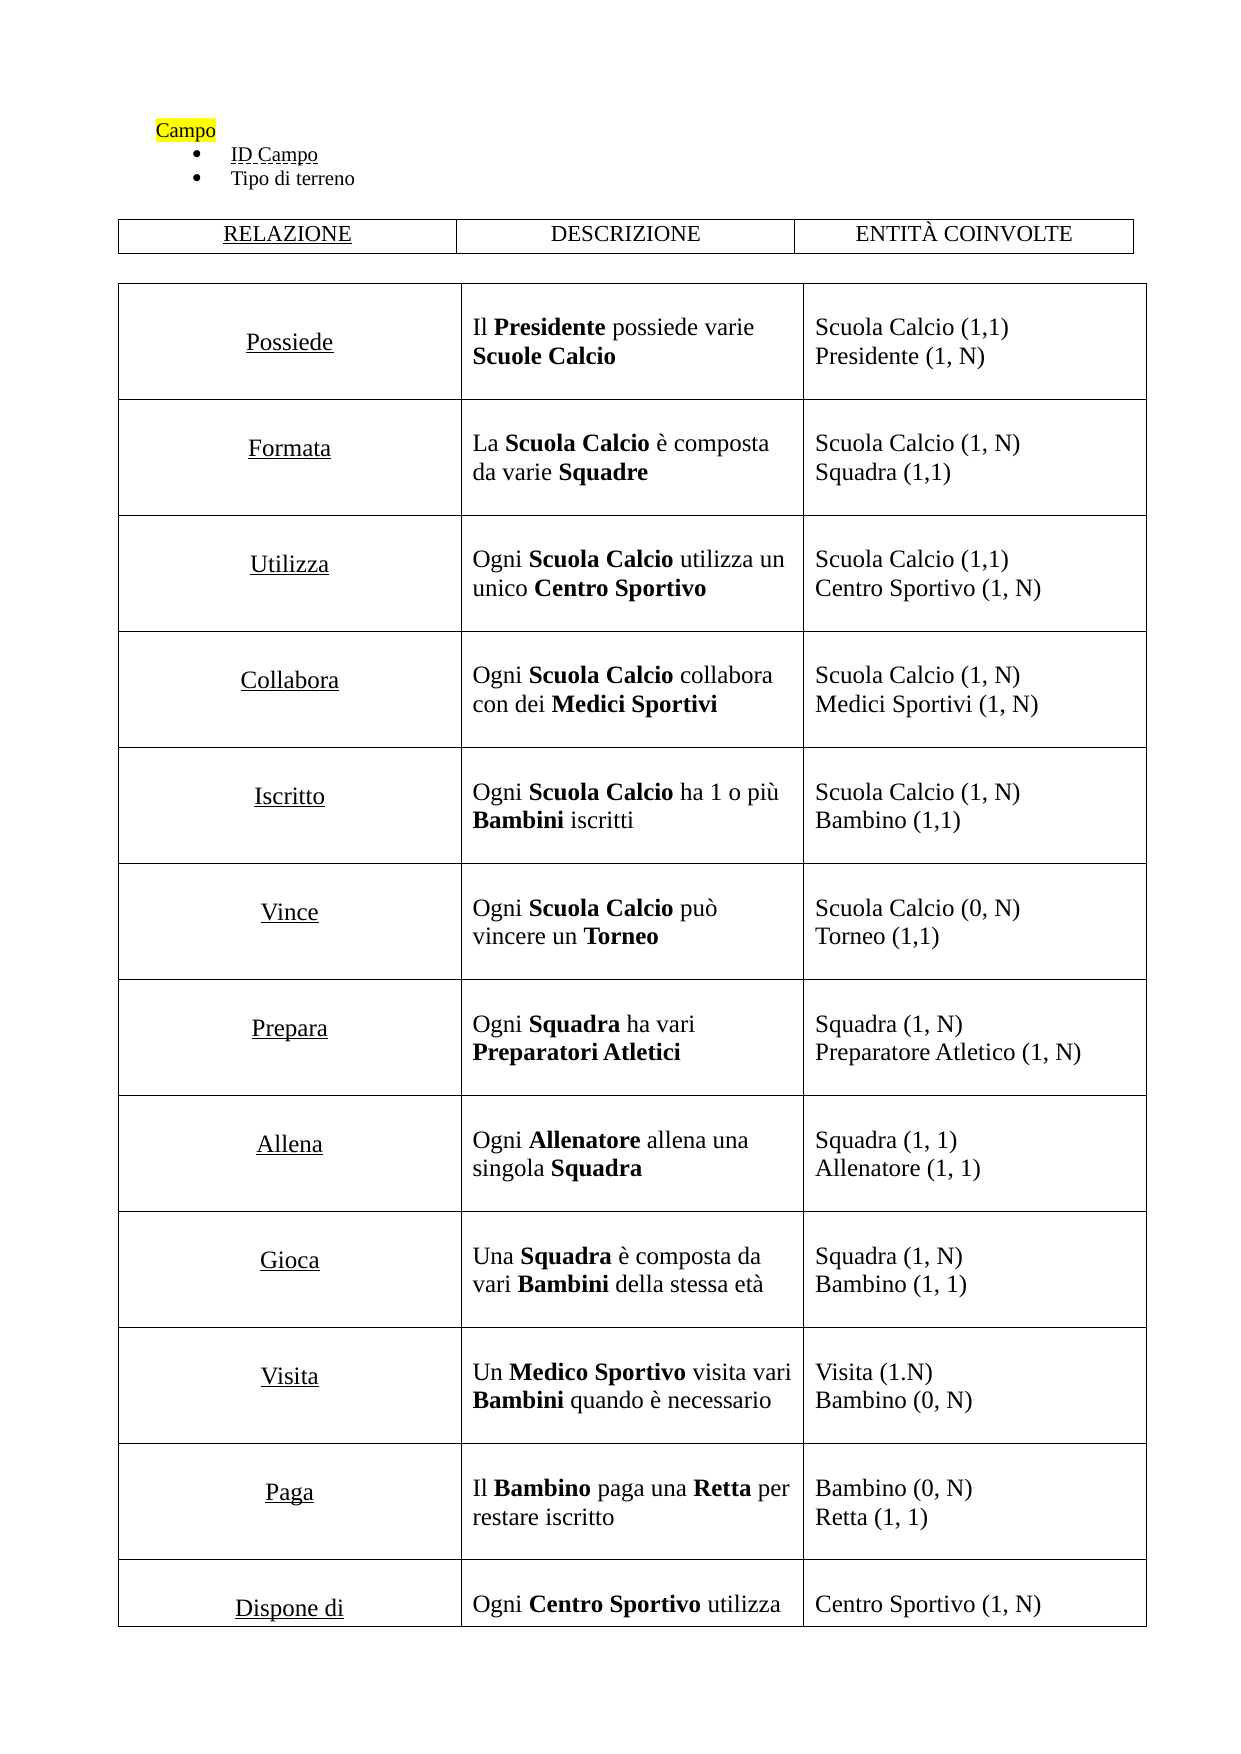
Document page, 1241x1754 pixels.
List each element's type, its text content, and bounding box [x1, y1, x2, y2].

table_cell Scuola Calcio (1, N) Bambino (1,1) [804, 748, 1146, 863]
list Tipo di terreno [193, 166, 1122, 190]
table_cell Una Squadra è composta da vari Bambini della stessa età [462, 1212, 803, 1327]
table_cell Scuola Calcio (1, N) Medici Sportivi (1, N) [804, 632, 1146, 747]
table_cell Squadra (1, 1) Allenatore (1, 1) [804, 1096, 1146, 1211]
table_cell Ogni Scuola Calcio collabora con dei Medici Sportivi [462, 632, 803, 747]
table_cell Iscritto [119, 748, 461, 863]
table_cell La Scuola Calcio è composta da varie Squadre [462, 400, 803, 515]
table_cell Centro Sportivo (1, N) [804, 1560, 1146, 1626]
list ID Campo [193, 142, 1122, 166]
table_header Scuola Calcio (1,1) Presidente (1, N) [804, 284, 1146, 399]
table_cell Scuola Calcio (1, N) Squadra (1,1) [804, 400, 1146, 515]
table_header Possiede [119, 284, 461, 399]
table_cell Scuola Calcio (0, N) Torneo (1,1) [804, 864, 1146, 979]
table_cell Squadra (1, N) Preparatore Atletico (1, N) [804, 980, 1146, 1095]
table_cell Gioca [119, 1212, 461, 1327]
table_cell Un Medico Sportivo visita vari Bambini quando è necessario [462, 1328, 803, 1443]
table_header RELAZIONE [119, 220, 456, 253]
table_header Il Presidente possiede varie Scuole Calcio [462, 284, 803, 399]
table_cell Ogni Squadra ha vari Preparatori Atletici [462, 980, 803, 1095]
table_cell Visita (1.N) Bambino (0, N) [804, 1328, 1146, 1443]
table_cell Ogni Scuola Calcio ha 1 o più Bambini iscritti [462, 748, 803, 863]
table_cell Ogni Centro Sportivo utilizza [462, 1560, 803, 1626]
text Campo [118, 118, 1122, 142]
table_cell Visita [119, 1328, 461, 1443]
table_cell Squadra (1, N) Bambino (1, 1) [804, 1212, 1146, 1327]
table_cell Dispone di [119, 1560, 461, 1626]
table_cell Il Bambino paga una Retta per restare iscritto [462, 1444, 803, 1559]
table_cell Ogni Allenatore allena una singola Squadra [462, 1096, 803, 1211]
table_header DESCRIZIONE [457, 220, 794, 253]
table_cell Bambino (0, N) Retta (1, 1) [804, 1444, 1146, 1559]
table_cell Formata [119, 400, 461, 515]
table_cell Collabora [119, 632, 461, 747]
table_cell Ogni Scuola Calcio può vincere un Torneo [462, 864, 803, 979]
table_cell Utilizza [119, 516, 461, 631]
table_cell Prepara [119, 980, 461, 1095]
table_cell Allena [119, 1096, 461, 1211]
table_cell Scuola Calcio (1,1) Centro Sportivo (1, N) [804, 516, 1146, 631]
table_cell Ogni Scuola Calcio utilizza un unico Centro Sportivo [462, 516, 803, 631]
table_header ENTITÀ COINVOLTE [795, 220, 1133, 253]
table_cell Vince [119, 864, 461, 979]
table_cell Paga [119, 1444, 461, 1559]
